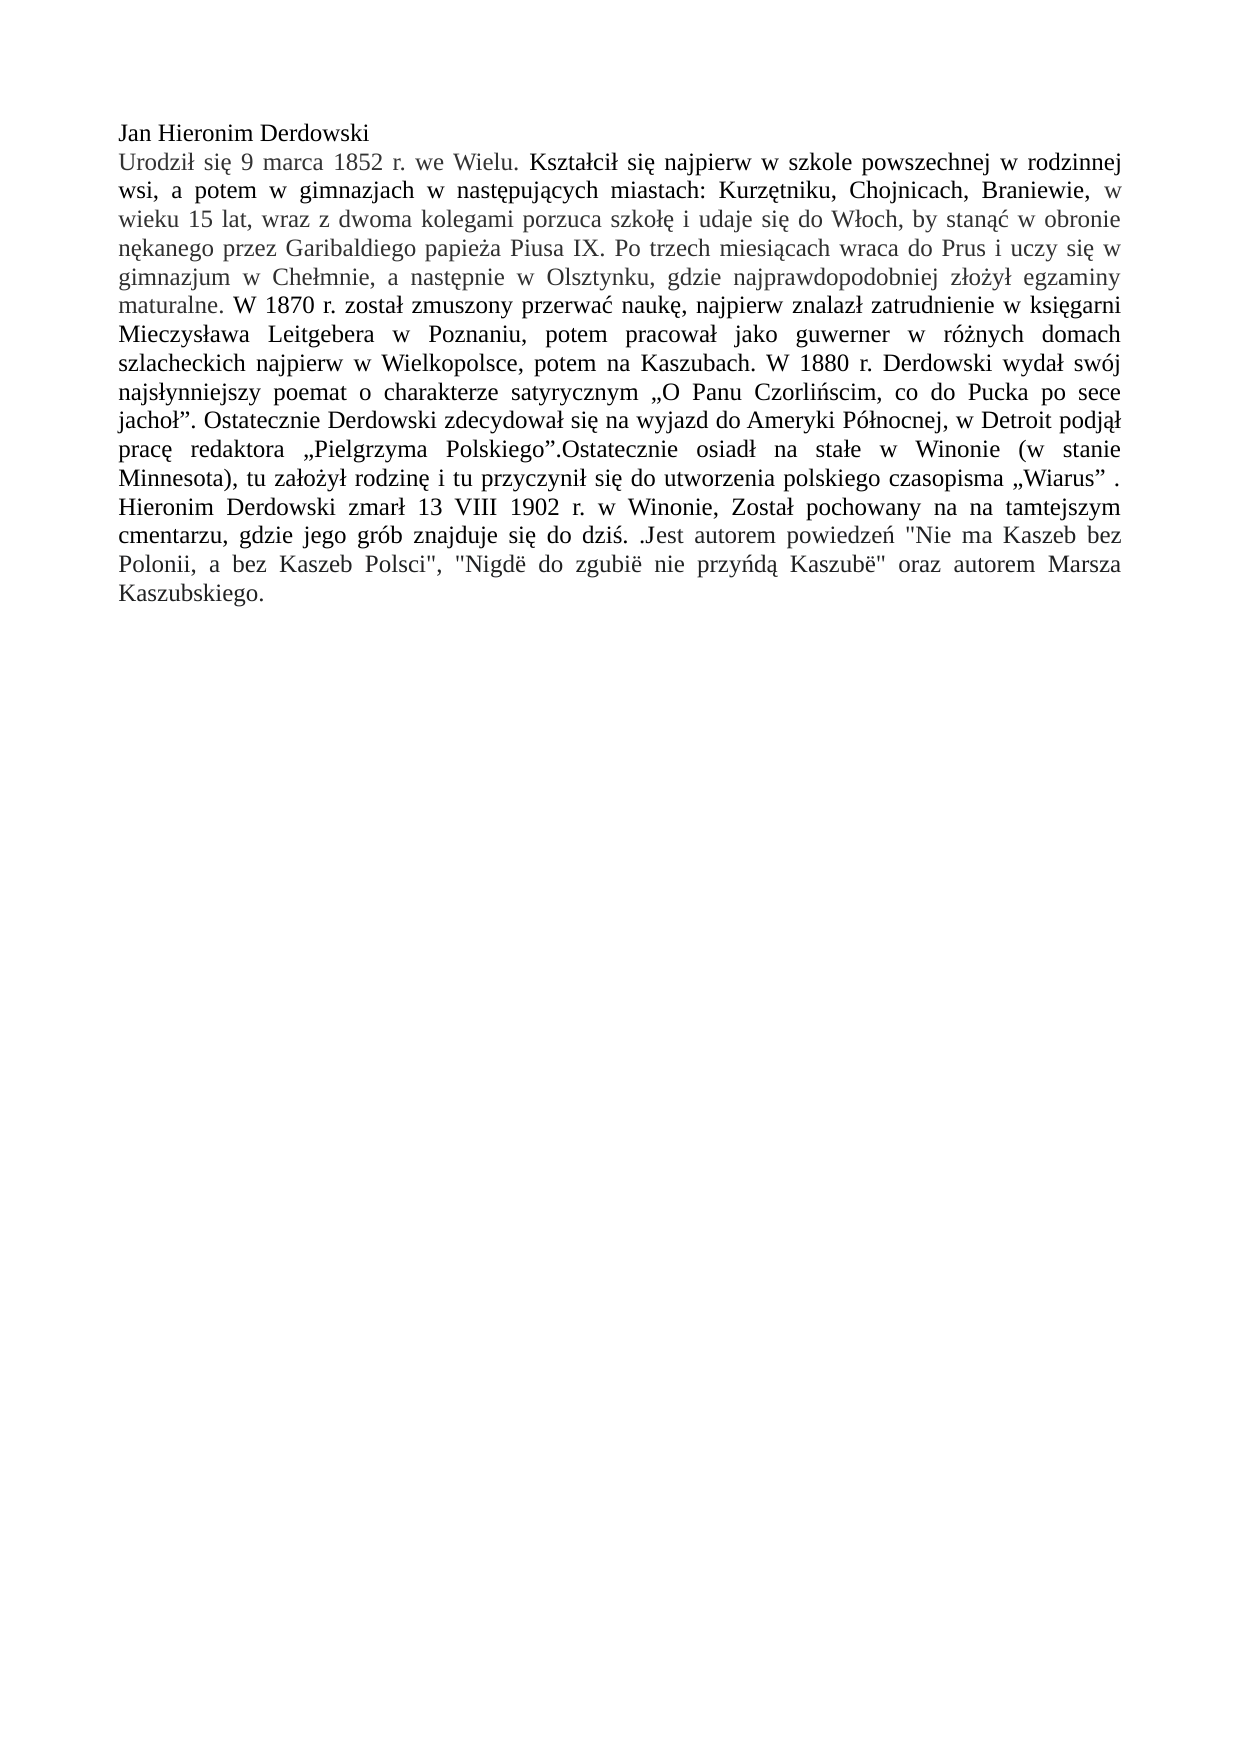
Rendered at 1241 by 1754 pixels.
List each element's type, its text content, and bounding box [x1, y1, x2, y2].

text Jan Hieronim Derdowski [118, 118, 1122, 147]
text Urodził się 9 marca 1852 r. we Wielu. Kształcił się najpierw w szkole powszechnej w rodzinnej wsi, a potem w gimnazjach w następujących miastach: Kurzętniku, Chojnicach, Braniewie, w wieku 15 lat, wraz z dwoma kolegami porzuca szkołę i udaje się do Włoch, by stanąć w obronie nękanego przez Garibaldiego papieża Piusa IX. Po trzech miesiącach wraca do Prus i uczy się w gimnazjum w Chełmnie, a następnie w Olsztynku, gdzie najprawdopodobniej złożył egzaminy maturalne. W 1870 r. został zmuszony przerwać naukę, najpierw znalazł zatrudnienie w księgarni Mieczysława Leitgebera w Poznaniu, potem pracował jako guwerner w różnych domach szlacheckich najpierw w Wielkopolsce, potem na Kaszubach. W 1880 r. Derdowski wydał swój najsłynniejszy poemat o charakterze satyrycznym „O Panu Czorlińscim, co do Pucka po sece jachoł”. Ostatecznie Derdowski zdecydował się na wyjazd do Ameryki Północnej, w Detroit podjął pracę redaktora „Pielgrzyma Polskiego”.Ostatecznie osiadł na stałe w Winonie (w stanie Minnesota), tu założył rodzinę i tu przyczynił się do utworzenia polskiego czasopisma „Wiarus” . Hieronim Derdowski zmarł 13 VIII 1902 r. w Winonie, Został pochowany na na tamtejszym cmentarzu, gdzie jego grób znajduje się do dziś. .Jest autorem powiedzeń "Nie ma Kaszeb bez Polonii, a bez Kaszeb Polsci", "Nigdë do zgubië nie przyńdą Kaszubë" oraz autorem Marsza Kaszubskiego. [118, 147, 1122, 607]
